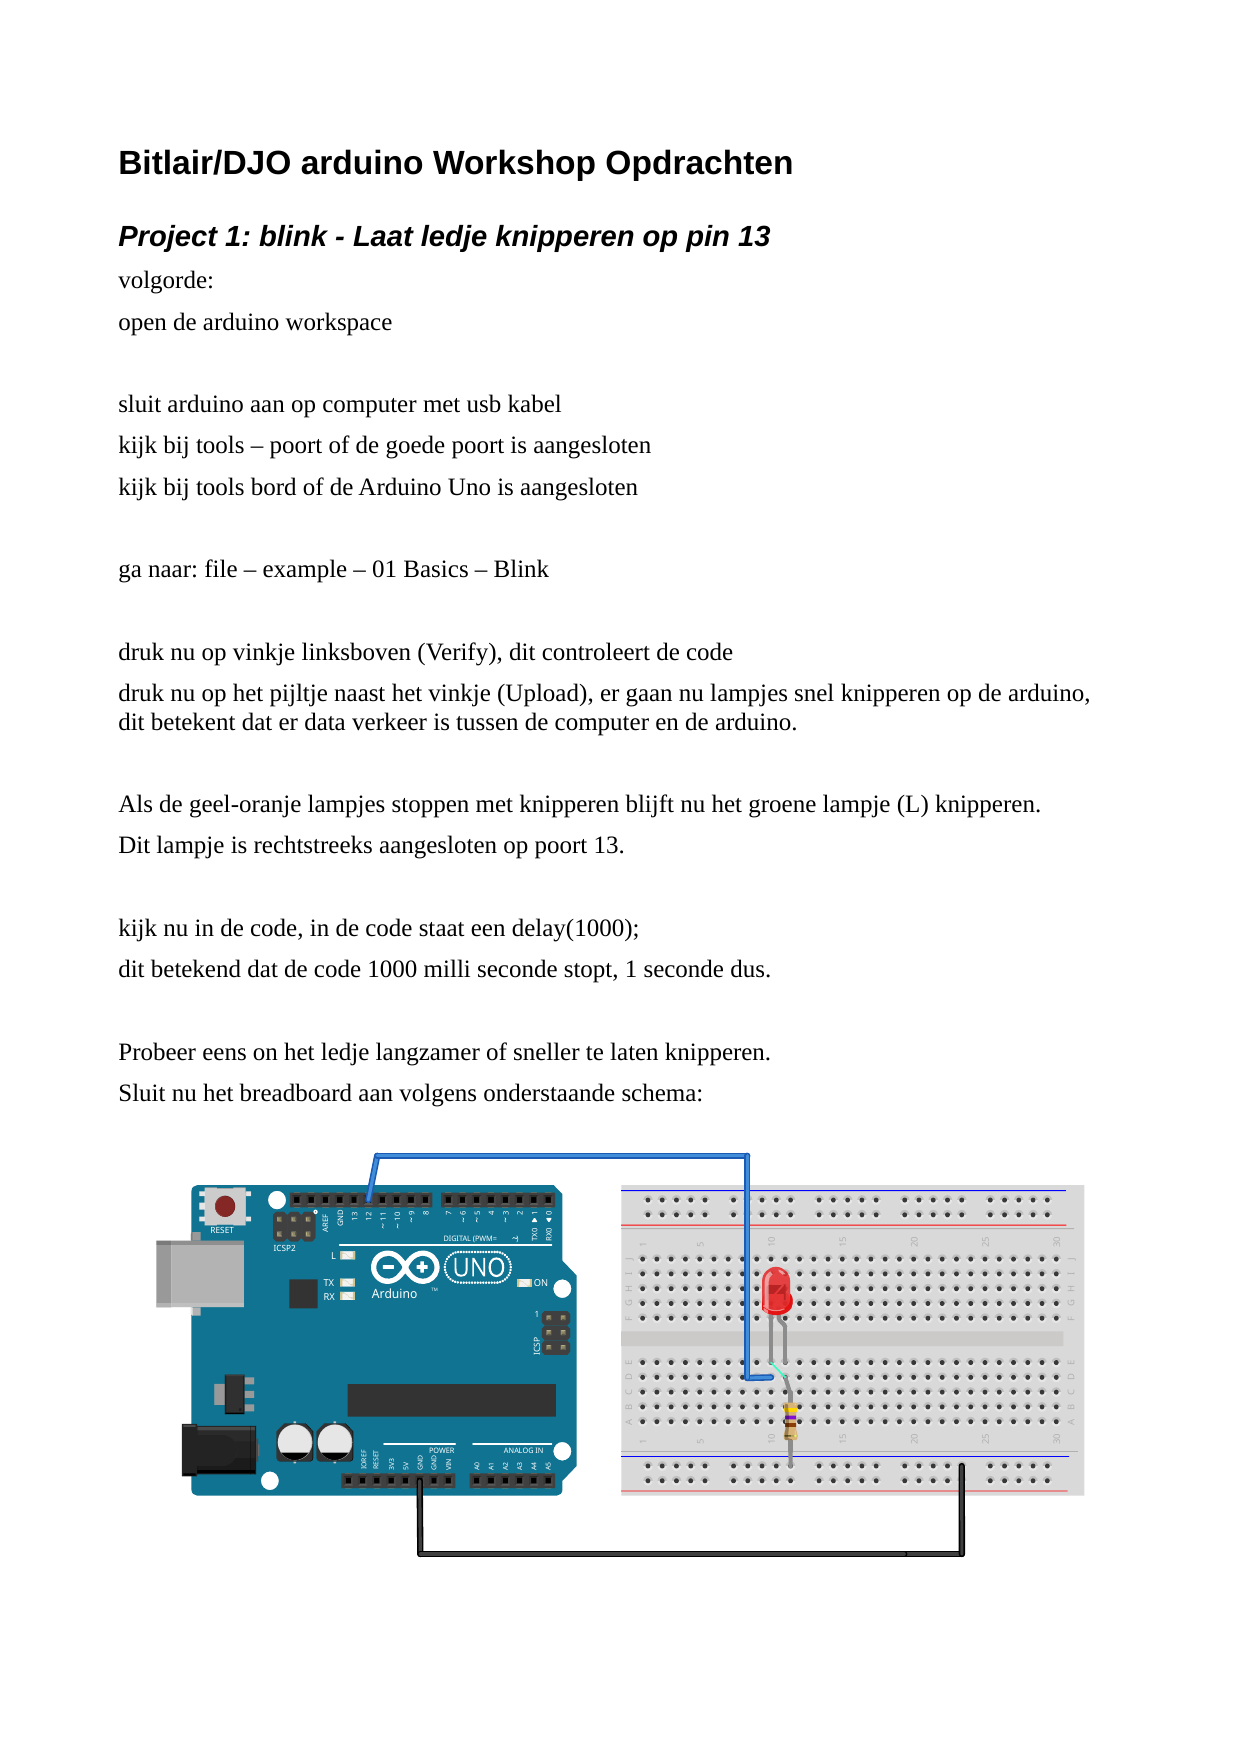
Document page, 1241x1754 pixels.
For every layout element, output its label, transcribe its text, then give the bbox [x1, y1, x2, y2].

text Probeer eens on het ledje langzamer of sneller te laten knipperen. [118, 1037, 1122, 1065]
text ga naar: file – example – 01 Basics – Blink [118, 554, 1122, 583]
text kijk bij tools bord of de Arduino Uno is aangesloten [118, 472, 1122, 500]
text kijk nu in de code, in de code staat een delay(1000); [118, 913, 1122, 942]
text druk nu op het pijltje naast het vinkje (Upload), er gaan nu lampjes snel knipperen op de arduino, dit betekent dat er data verkeer is tussen de computer en de arduino. [118, 678, 1122, 735]
text Dit lampje is rechtstreeks aangesloten op poort 13. [118, 830, 1122, 859]
text kijk bij tools – poort of de goede poort is aangesloten [118, 430, 1122, 459]
text dit betekend dat de code 1000 milli seconde stopt, 1 seconde dus. [118, 954, 1122, 983]
text volgorde: [118, 265, 1122, 294]
text Sluit nu het breadboard aan volgens onderstaande schema: [118, 1078, 1122, 1107]
text druk nu op vinkje linksboven (Verify), dit controleert de code [118, 637, 1122, 665]
subtitle Project 1: blink - Laat ledje knipperen op pin 13 [118, 219, 1122, 253]
subtitle Bitlair/DJO arduino Workshop Opdrachten [118, 143, 1122, 182]
text Als de geel-oranje lampjes stoppen met knipperen blijft nu het groene lampje (L) knipperen. [118, 789, 1122, 818]
text open de arduino workspace [118, 307, 1122, 335]
text sluit arduino aan op computer met usb kabel [118, 389, 1122, 418]
